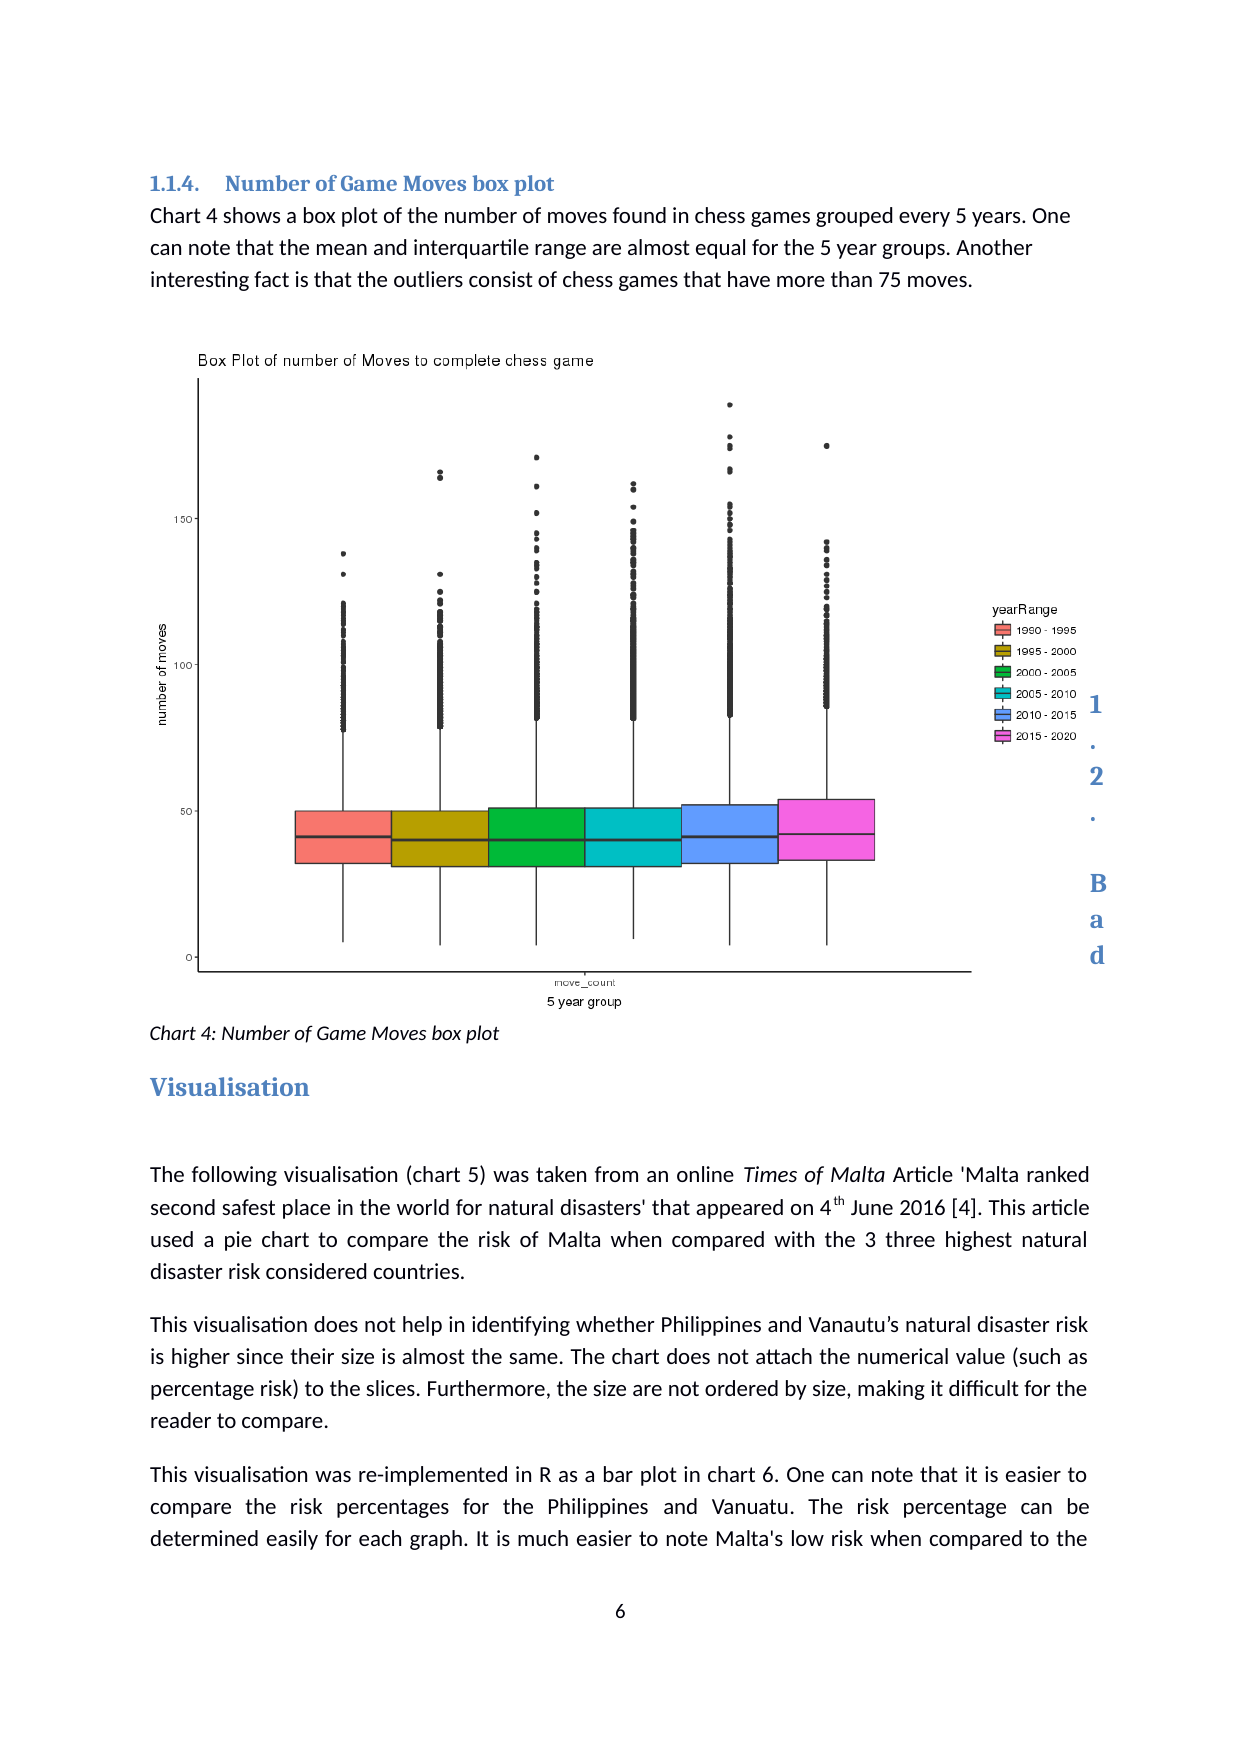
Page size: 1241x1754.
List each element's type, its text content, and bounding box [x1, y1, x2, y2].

text The following visualisation (chart 5) was taken from an online Times of Malta Article 'Malta ranked second safest place in the world for natural disasters' that appeared on 4th June 2016 [4]. This article used a pie chart to compare the risk of Malta when compared with the 3 three highest natural disaster risk considered countries. [150, 1161, 1090, 1285]
subtitle 1.2. Bad Visualisation [150, 1016, 1090, 1103]
text Chart 4: Number of Game Moves box plot [149, 1016, 1089, 1045]
subtitle 1.1.4. Number of Game Moves box plot [150, 171, 1090, 197]
text This visualisation does not help in identifying whether Philippines and Vanautu’s natural disaster risk is higher since their size is almost the same. The chart does not attach the numerical value (such as percentage risk) to the slices. Furthermore, the size are not ordered by size, making it difficult for the reader to compare. [150, 1310, 1090, 1435]
picture [149, 347, 1090, 1016]
text Chart 4 shows a box plot of the number of moves found in chess games grouped every 5 years. One can note that the mean and interquartile range are almost equal for the 5 year groups. Another interesting fact is that the outliers consist of chess games that have more than 75 moves. [150, 201, 1090, 293]
text This visualisation was re-implemented in R as a bar plot in chart 6. One can note that it is easier to compare the risk percentages for the Philippines and Vanuatu. The risk percentage can be determined easily for each graph. It is much easier to note Malta's low risk when compared to the [150, 1460, 1090, 1552]
